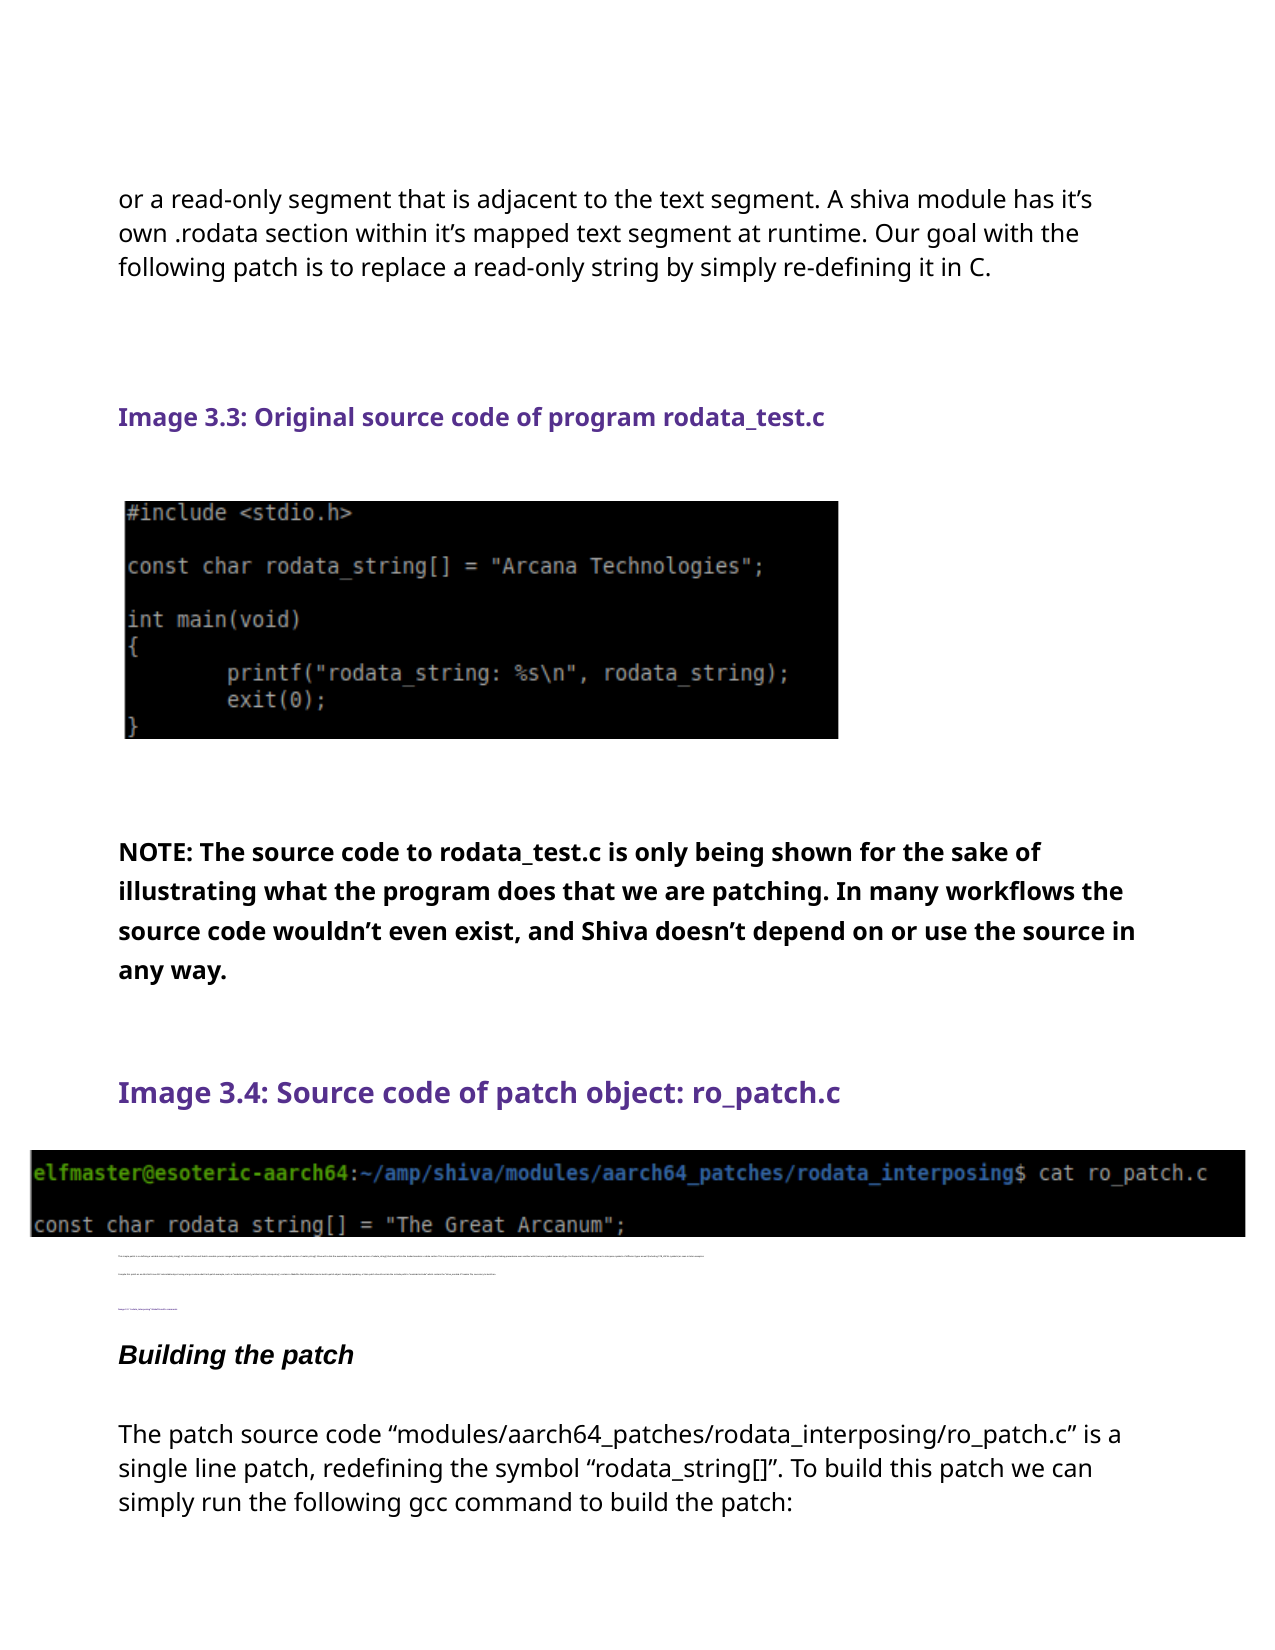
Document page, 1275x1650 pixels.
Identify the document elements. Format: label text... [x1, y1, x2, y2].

text Image 3.4: Source code of patch object: ro_patch.c [118, 1073, 1157, 1112]
picture [124, 501, 839, 739]
subtitle Building the patch [118, 1339, 1157, 1370]
picture [29, 1150, 1246, 1237]
text or a read-only segment that is adjacent to the text segment. A shiva module has it’s own .rodata section within it’s mapped text segment at runtime. Our goal with the following patch is to replace a read-only string by simply re-defining it in C. [118, 182, 1157, 284]
text The patch source code “modules/aarch64_patches/rodata_interposing/ro_patch.c” is a single line patch, redefining the symbol “rodata_string[]”. To build this patch we can simply run the following gcc command to build the patch: [118, 1417, 1157, 1519]
text NOTE: The source code to rodata_test.c is only being shown for the sake of illustrating what the program does that we are patching. In many workflows the source code wouldn’t even exist, and Shiva doesn’t depend on or use the source in any way. [118, 835, 1157, 986]
text Image 3.3: Original source code of program rodata_test.c [118, 399, 1157, 434]
